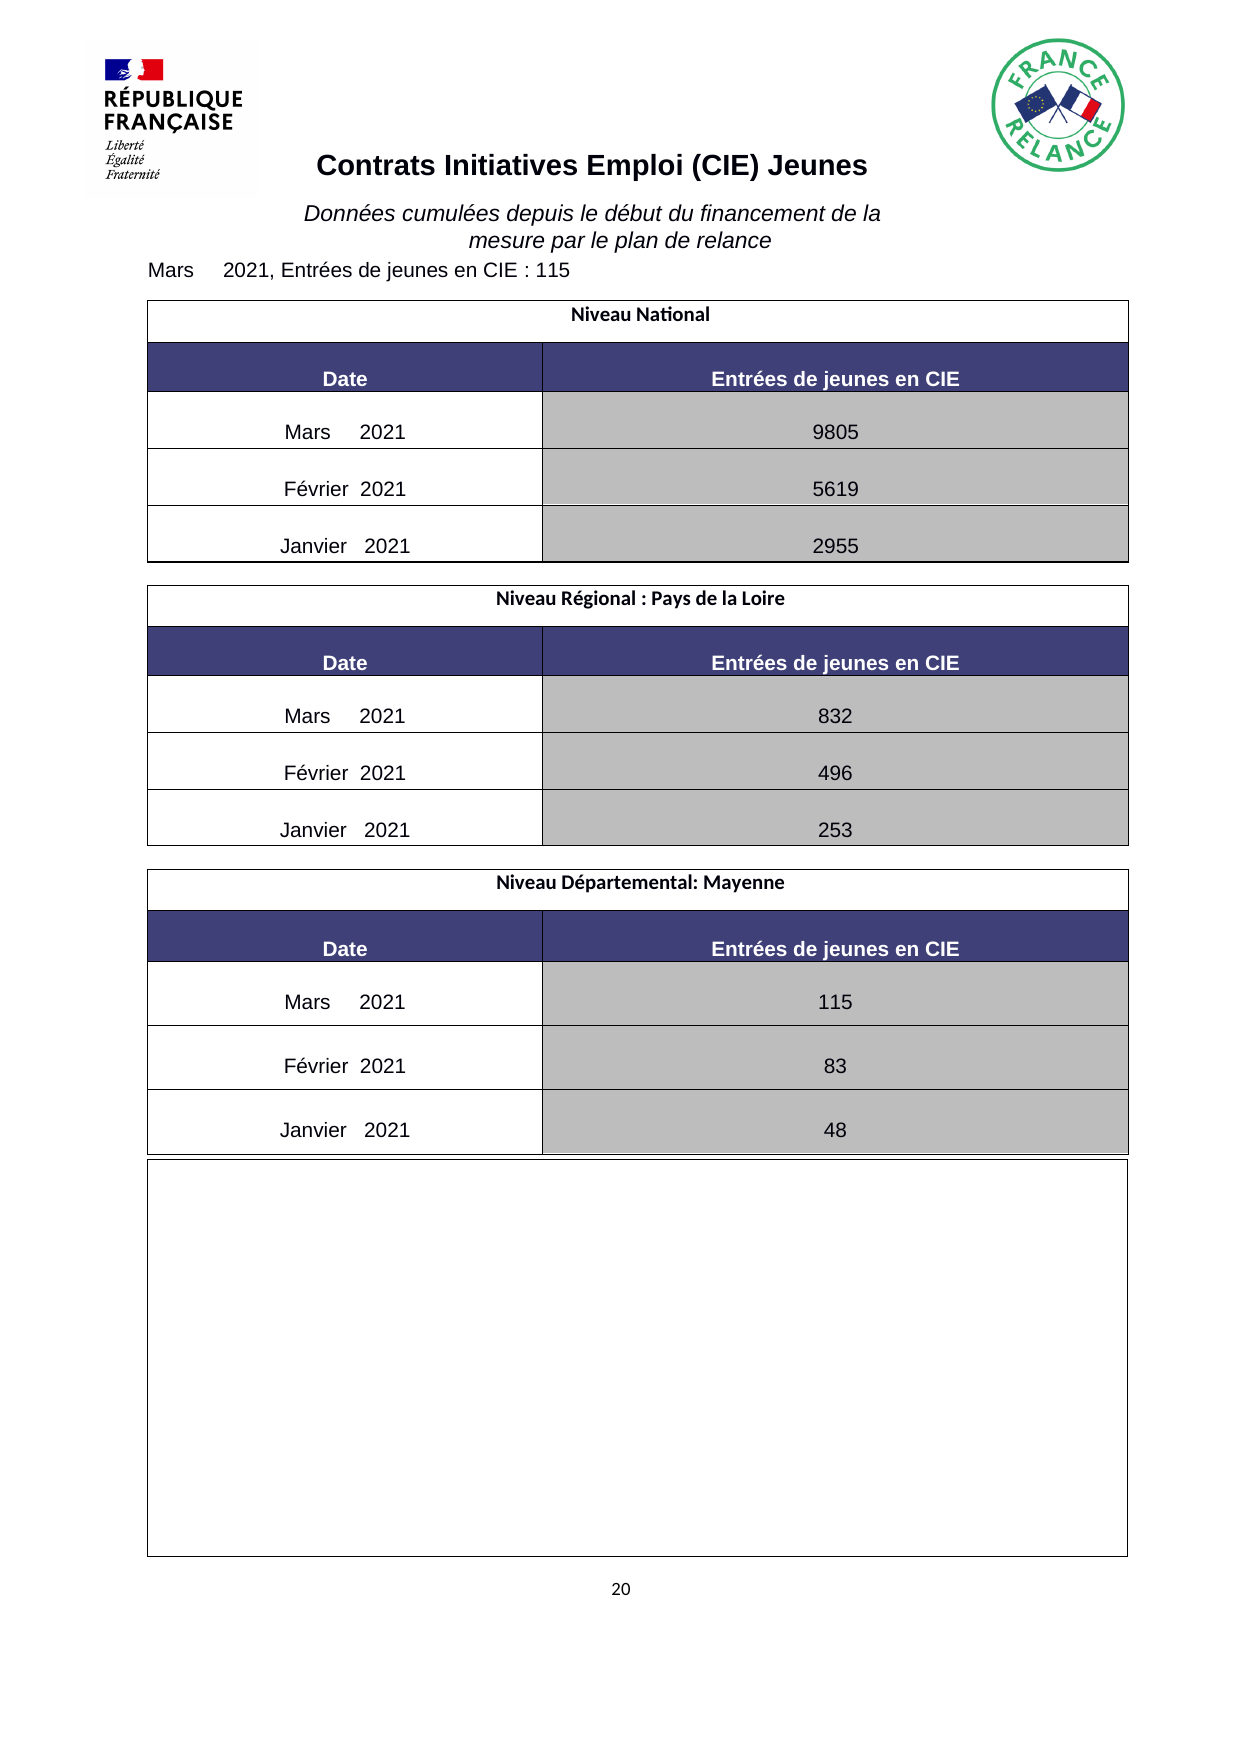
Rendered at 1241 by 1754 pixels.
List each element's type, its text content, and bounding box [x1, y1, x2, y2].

table_cell Mars 2021 [148, 962, 542, 1025]
text Contrats Initiatives Emploi (CIE) Jeunes [263, 148, 926, 181]
table_header Niveau Régional : Pays de la Loire [148, 586, 1128, 626]
text 20 [0, 1577, 1238, 1600]
table_cell 9805 [543, 392, 1128, 448]
table_cell Date [148, 911, 542, 961]
picture [926, 17, 1189, 185]
table_cell Date [148, 343, 542, 391]
table_cell 115 [543, 962, 1128, 1025]
picture [84, 39, 263, 200]
table_cell Janvier 2021 [148, 1090, 542, 1153]
table_cell Mars 2021 [148, 676, 542, 732]
table_header Niveau National [148, 301, 1128, 342]
table_cell 5619 [543, 449, 1128, 504]
table_cell 496 [543, 733, 1128, 789]
table_cell 253 [543, 790, 1128, 845]
table_cell Février 2021 [148, 449, 542, 504]
table_cell Entrées de jeunes en CIE [543, 911, 1128, 961]
table_cell 48 [543, 1090, 1128, 1153]
table_cell 83 [543, 1026, 1128, 1089]
table_cell Février 2021 [148, 1026, 542, 1089]
table_cell Entrées de jeunes en CIE [543, 627, 1128, 675]
text Données cumulées depuis le début du financement de la mesure par le plan de relance [148, 200, 1093, 253]
table_cell Mars 2021 [148, 392, 542, 448]
table_cell Entrées de jeunes en CIE [543, 343, 1128, 391]
text Mars 2021, Entrées de jeunes en CIE : 115 [148, 258, 1093, 282]
table_cell 832 [543, 676, 1128, 732]
table_cell Janvier 2021 [148, 506, 542, 561]
table_header Niveau Départemental: Mayenne [148, 870, 1128, 910]
table_cell Février 2021 [148, 733, 542, 789]
table_cell 2955 [543, 506, 1128, 561]
table_cell Janvier 2021 [148, 790, 542, 845]
table_cell Date [148, 627, 542, 675]
